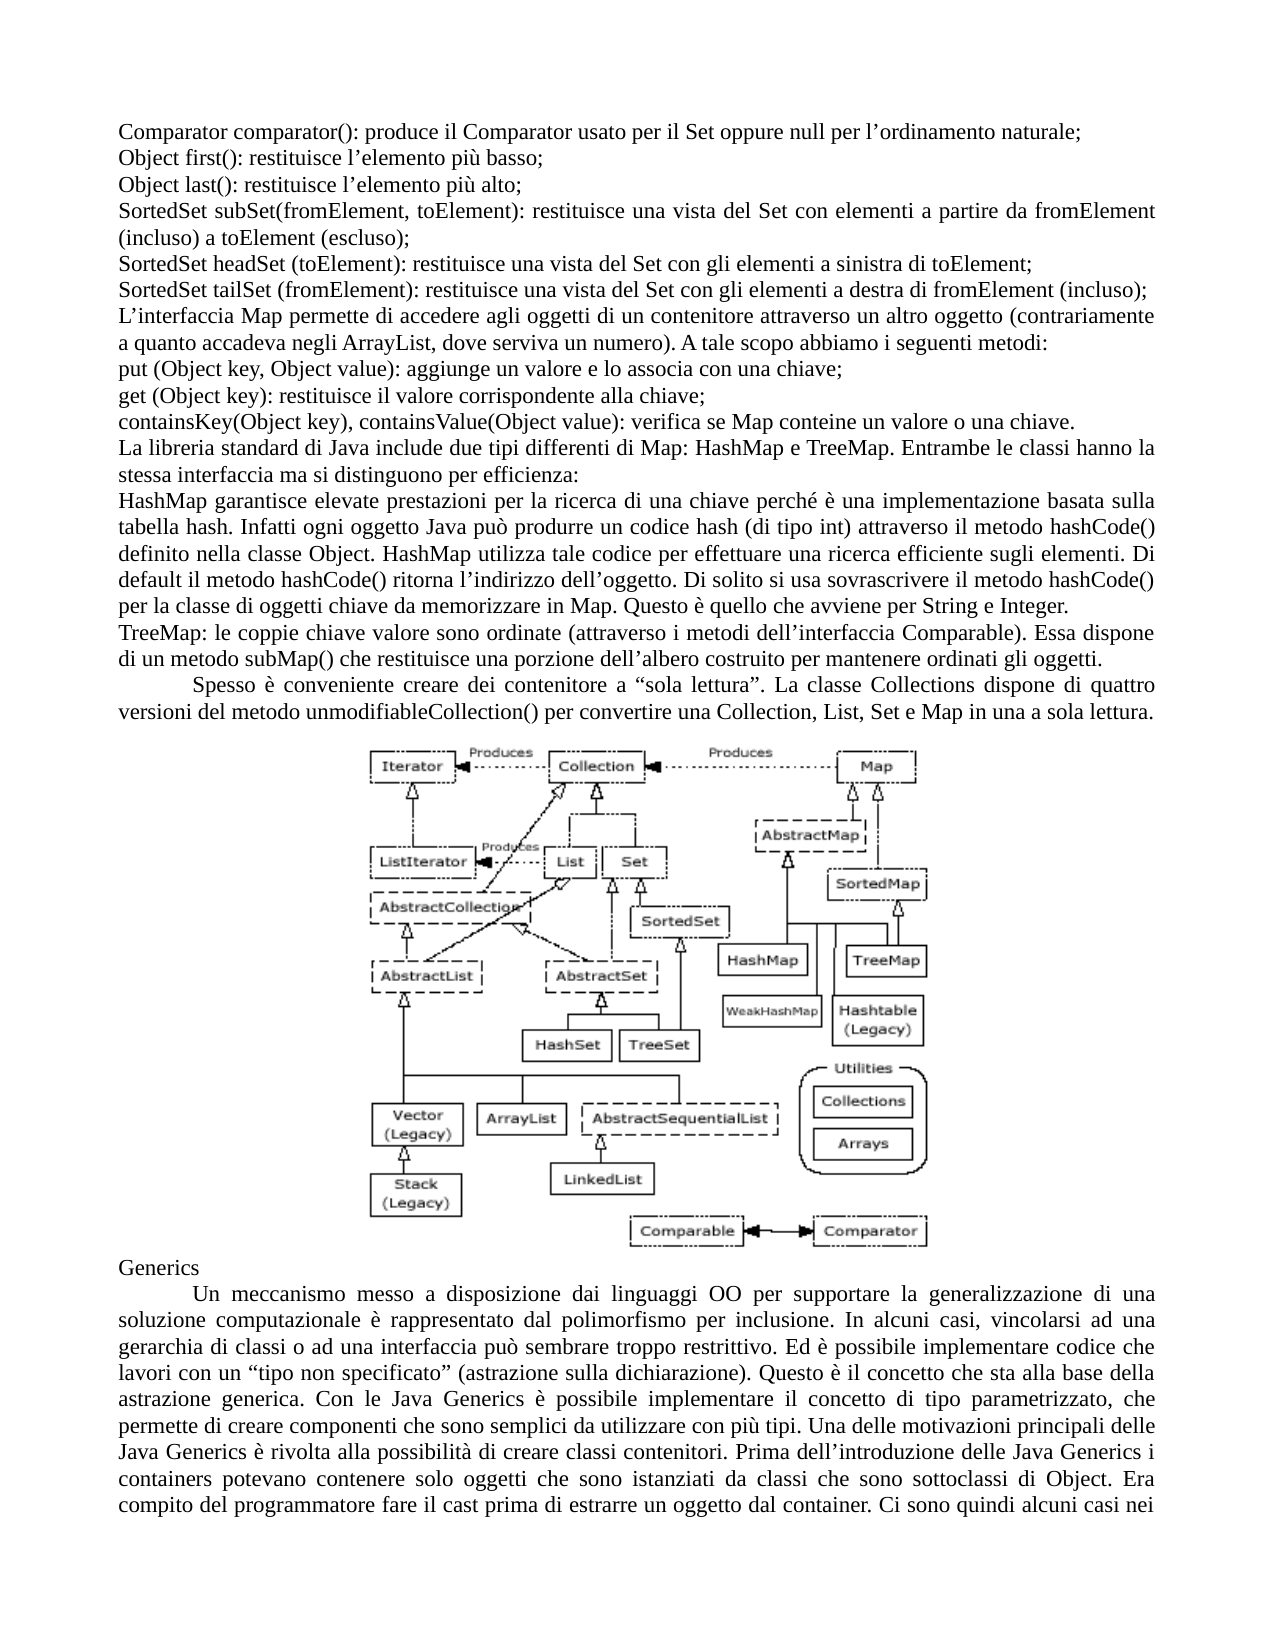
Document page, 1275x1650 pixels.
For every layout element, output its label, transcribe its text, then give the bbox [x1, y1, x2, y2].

text put (Object key, Object value): aggiunge un valore e lo associa con una chiave; [118, 355, 1157, 382]
text Comparator comparator(): produce il Comparator usato per il Set oppure null per l’ordinamento naturale; [118, 118, 1157, 144]
text Object last(): restituisce l’elemento più alto; [118, 171, 1157, 197]
text SortedSet headSet (toElement): restituisce una vista del Set con gli elementi a sinistra di toElement; [118, 250, 1157, 276]
text L’interfaccia Map permette di accedere agli oggetti di un contenitore attraverso un altro oggetto (contrariamente a quanto accadeva negli ArrayList, dove serviva un numero). A tale scopo abbiamo i seguenti metodi: [118, 303, 1157, 355]
text Generics [118, 1254, 1157, 1280]
text La libreria standard di Java include due tipi differenti di Map: HashMap e TreeMap. Entrambe le classi hanno la stessa interfaccia ma si distinguono per efficienza: [118, 434, 1157, 487]
text TreeMap: le coppie chiave valore sono ordinate (attraverso i metodi dell’interfaccia Comparable). Essa dispone di un metodo subMap() che restituisce una porzione dell’albero costruito per mantenere ordinati gli oggetti. [118, 619, 1157, 672]
text SortedSet subSet(fromElement, toElement): restituisce una vista del Set con elementi a partire da fromElement (incluso) a toElement (escluso); [118, 197, 1157, 250]
text HashMap garantisce elevate prestazioni per la ricerca di una chiave perché è una implementazione basata sulla tabella hash. Infatti ogni oggetto Java può produrre un codice hash (di tipo int) attraverso il metodo hashCode() definito nella classe Object. HashMap utilizza tale codice per effettuare una ricerca efficiente sugli elementi. Di default il metodo hashCode() ritorna l’indirizzo dell’oggetto. Di solito si usa sovrascrivere il metodo hashCode() per la classe di oggetti chiave da memorizzare in Map. Questo è quello che avviene per String e Integer. [118, 487, 1157, 619]
text get (Object key): restituisce il valore corrispondente alla chiave; [118, 382, 1157, 408]
text SortedSet tailSet (fromElement): restituisce una vista del Set con gli elementi a destra di fromElement (incluso); [118, 276, 1157, 303]
text Spesso è conveniente creare dei contenitore a “sola lettura”. La classe Collections dispone di quattro versioni del metodo unmodifiableCollection() per convertire una Collection, List, Set e Map in una a sola lettura. [118, 672, 1157, 724]
text containsKey(Object key), containsValue(Object value): verifica se Map conteine un valore o una chiave. [118, 408, 1157, 434]
text Object first(): restituisce l’elemento più basso; [118, 144, 1157, 171]
text Un meccanismo messo a disposizione dai linguaggi OO per supportare la generalizzazione di una soluzione computazionale è rappresentato dal polimorfismo per inclusione. In alcuni casi, vincolarsi ad una gerarchia di classi o ad una interfaccia può sembrare troppo restrittivo. Ed è possibile implementare codice che lavori con un “tipo non specificato” (astrazione sulla dichiarazione). Questo è il concetto che sta alla base della astrazione generica. Con le Java Generics è possibile implementare il concetto di tipo parametrizzato, che permette di creare componenti che sono semplici da utilizzare con più tipi. Una delle motivazioni principali delle Java Generics è rivolta alla possibilità di creare classi contenitori. Prima dell’introduzione delle Java Generics i containers potevano contenere solo oggetti che sono istanziati da classi che sono sottoclassi di Object. Era compito del programmatore fare il cast prima di estrarre un oggetto dal container. Ci sono quindi alcuni casi nei [118, 1280, 1157, 1517]
